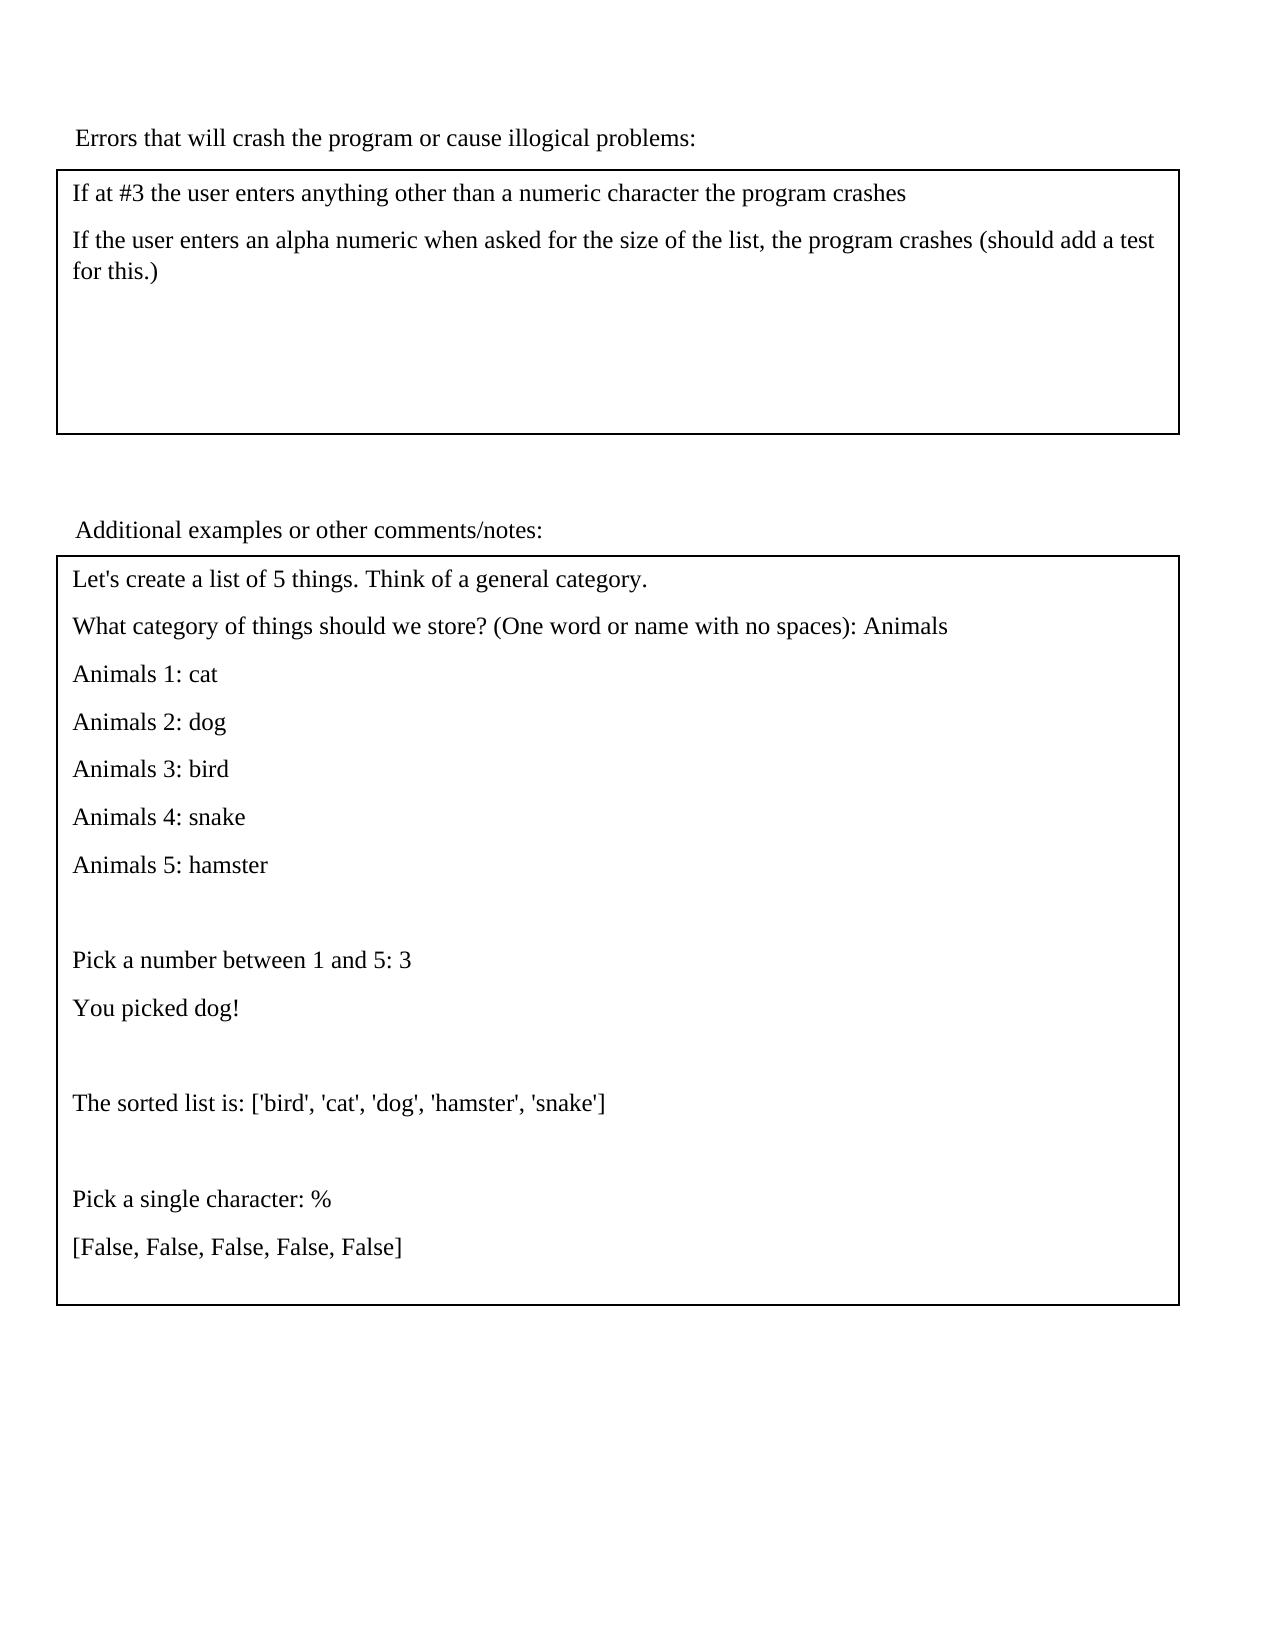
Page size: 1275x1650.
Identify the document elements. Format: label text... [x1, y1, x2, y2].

text Animals 3: bird [72, 754, 1164, 783]
text What category of things should we store? (One word or name with no spaces): Animals [72, 611, 1164, 640]
text The sorted list is: ['bird', 'cat', 'dog', 'hamster', 'snake'] [72, 1088, 1164, 1117]
text If the user enters an alpha numeric when asked for the size of the list, the program crashes (should add a test for this.) [72, 225, 1164, 285]
text Animals 2: dog [72, 707, 1164, 736]
text Animals 4: snake [72, 802, 1164, 831]
text Errors that will crash the program or cause illogical problems: [75, 123, 1200, 151]
text Pick a single character: % [72, 1184, 1164, 1213]
text Additional examples or other comments/notes: [75, 515, 1200, 544]
text If at #3 the user enters anything other than a numeric character the program crashes [72, 178, 1164, 206]
text You picked dog! [72, 993, 1164, 1022]
text Animals 5: hamster [72, 850, 1164, 879]
text Let's create a list of 5 things. Think of a general category. [72, 564, 1164, 592]
text Animals 1: cat [72, 659, 1164, 688]
text [False, False, False, False, False] [72, 1232, 1164, 1260]
text Pick a number between 1 and 5: 3 [72, 945, 1164, 974]
